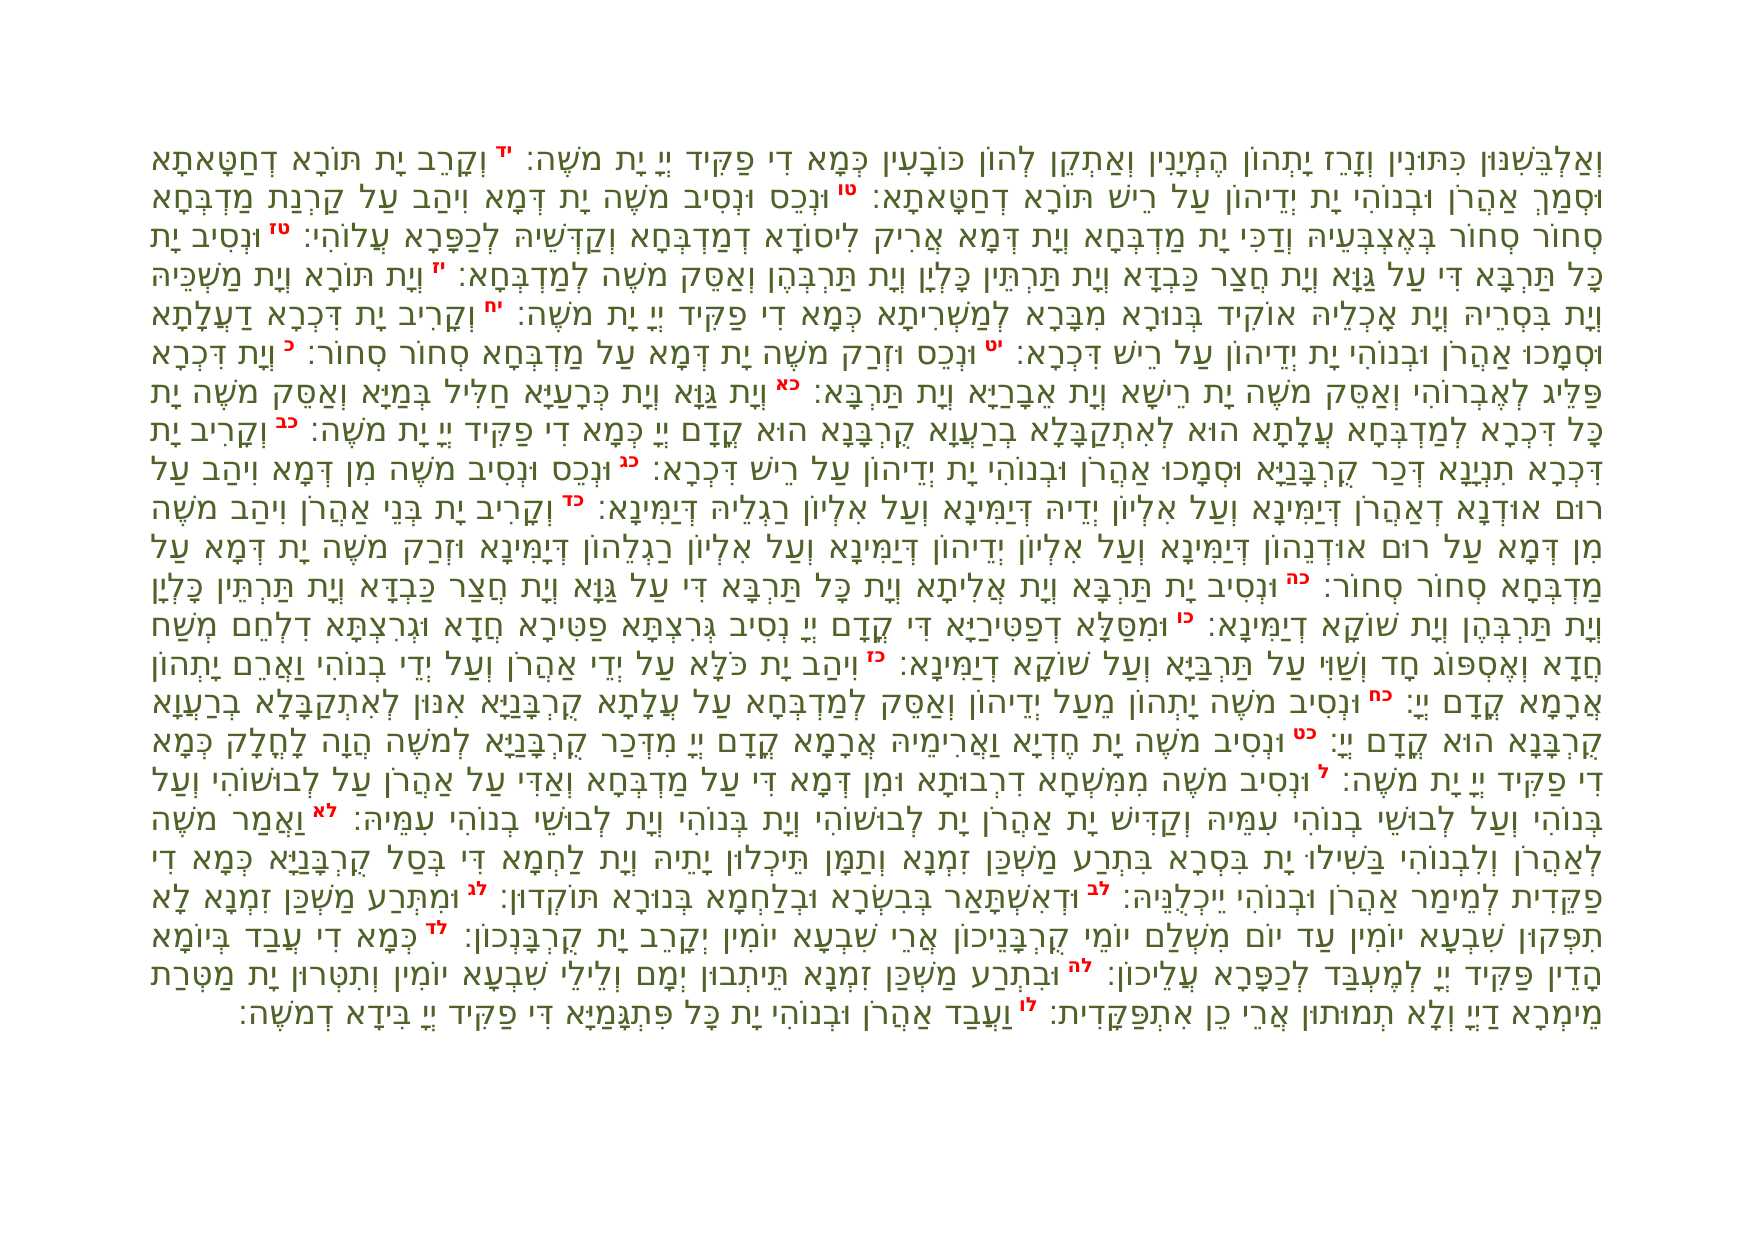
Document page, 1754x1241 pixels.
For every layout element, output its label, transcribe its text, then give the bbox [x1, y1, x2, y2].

text וְאַלְבֵּשִׁנּוּן כִּתּוּנִין וְזָרֵז יָתְהוֹן הֶמְיָנִין וְאַתְקֵן לְהוֹן כּוֹבָעִין כְּמָא דִי פַקִּיד יְיָ יָת משֶׁה׃ יד וְקָרֵב יָת תּוֹרָא דְחַטָּאתָא וּסְמַךְ אַהֲרֹן וּבְנוֹהִי יָת יְדֵיהוֹן עַל רֵישׁ תּוֹרָא דְחַטָּאתָא׃ טו וּנְכֵס וּנְסִיב משֶׁה יָת דְּמָא וִיהַב עַל קַרְנַת מַדְבְּחָא סְחוֹר סְחוֹר בְּאֶצְבְּעֵיהּ וְדַכִּי יָת מַדְבְּחָא וְיָת דְּמָא אֲרִיק לִיסוֹדָא דְמַדְבְּחָא וְקַדְּשֵׁיהּ לְכַפָּרָא עֲלוֹהִי׃ טז וּנְסִיב יָת כָּל תַּרְבָּא דִּי עַל גַּוָּא וְיָת חֲצַר כַּבְדָּא וְיָת תַּרְתֵּין כָּלְיָן וְיָת תַּרְבְּהֶן וְאַסֵּק משֶׁה לְמַדְבְּחָא׃ יז וְיָת תּוֹרָא וְיָת מַשְׁכֵּיהּ וְיָת בִּסְרֵיהּ וְיָת אָכְלֵיהּ אוֹקִיד בְּנוּרָא מִבָּרָא לְמַשְׁרִיתָא כְּמָא דִי פַקִּיד יְיָ יָת משֶׁה׃ יח וְקָרִיב יָת דִּכְרָא דַעֲלָתָא וּסְמָכוּ אַהֲרֹן וּבְנוֹהִי יָת יְדֵיהוֹן עַל רֵישׁ דִּכְרָא׃ יט וּנְכֵס וּזְרַק משֶׁה יָת דְּמָא עַל מַדְבְּחָא סְחוֹר סְחוֹר׃ כ וְיָת דִּכְרָא פַּלֵּיג לְאֶבְרוֹהִי וְאַסֵּק משֶׁה יָת רֵישָׁא וְיָת אֵבָרַיָּא וְיָת תַּרְבָּא׃ כא וְיָת גַּוָּא וְיָת כְּרָעַיָּא חַלִּיל בְּמַיָּא וְאַסֵּק משֶׁה יָת כָּל דִּכְרָא לְמַדְבְּחָא עֲלָתָא הוּא לְאִתְקַבָּלָא בְרַעֲוָא קֻרְבָּנָא הוּא קֳדָם יְיָ כְּמָא דִי פַקִּיד יְיָ יָת משֶׁה׃ כב וְקָרִיב יָת דִּכְרָא תִנְיָנָא דְּכַר קֻרְבָּנַיָּא וּסְמָכוּ אַהֲרֹן וּבְנוֹהִי יָת יְדֵיהוֹן עַל רֵישׁ דִּכְרָא׃ כג וּנְכֵס וּנְסִיב משֶׁה מִן דְּמָא וִיהַב עַל רוּם אוּדְנָא דְאַהֲרֹן דְּיַמִּינָא וְעַל אִלְיוֹן יְדֵיהּ דְּיַמִּינָא וְעַל אִלְיוֹן רַגְלֵיהּ דְּיַמִּינָא׃ כד וְקָרִיב יָת בְּנֵי אַהֲרֹן וִיהַב משֶׁה מִן דְּמָא עַל רוּם אוּדְנֵהוֹן דְּיַמִּינָא וְעַל אִלְיוֹן יְדֵיהוֹן דְּיַמִּינָא וְעַל אִלְיוֹן רַגְלֵהוֹן דְּיָמִּינָא וּזְרַק משֶׁה יָת דְּמָא עַל מַדְבְּחָא סְחוֹר סְחוֹר׃ כה וּנְסִיב יָת תַּרְבָּא וְיָת אֲלִיתָא וְיָת כָּל תַּרְבָּא דִּי עַל גַּוָּא וְיָת חֲצַר כַּבְדָּא וְיָת תַּרְתֵּין כָּלְיָן וְיָת תַּרְבְּהֶן וְיָת שׁוֹקָא דְיַמִּינָא׃ כו וּמִסַּלָּא דְפַטִּירַיָּא דִּי קֳדָם יְיָ נְסִיב גְּרִצְתָּא פַטִּירָא חֲדָא וּגְרִצְתָּא דִלְחֵם מְשַׁח חֲדָא וְאֶסְפּוֹג חָד וְשַׁוִּי עַל תַּרְבַּיָּא וְעַל שׁוֹקָא דְיַמִּינָא׃ כז וִיהַב יָת כֹּלָּא עַל יְדֵי אַהֲרֹן וְעַל יְדֵי בְנוֹהִי וַאֲרֵם יָתְהוֹן אֲרָמָא קֳדָם יְיָ׃ כח וּנְסִיב משֶׁה יָתְהוֹן מֵעַל יְדֵיהוֹן וְאַסֵּק לְמַדְבְּחָא עַל עֲלָתָא קֻרְבָּנַיָּא אִנּוּן לְאִתְקַבָּלָא בְרַעֲוָא קֻרְבָּנָא הוּא קֳדָם יְיָ׃ כט וּנְסִיב משֶׁה יָת חֶדְיָא וַאֲרִימֵיהּ אֲרָמָא קֳדָם יְיָ מִדְּכַר קֻרְבָּנַיָּא לְמשֶׁה הֲוָה לָחֳלָק כְּמָא דִי פַקִּיד יְיָ יָת משֶׁה׃ ל וּנְסִיב משֶׁה מִמִּשְׁחָא דִרְבוּתָא וּמִן דְּמָא דִּי עַל מַדְבְּחָא וְאַדִּי עַל אַהֲרֹן עַל לְבוּשׁוֹהִי וְעַל בְּנוֹהִי וְעַל לְבוּשֵׁי בְנוֹהִי עִמֵּיהּ וְקַדִּישׁ יָת אַהֲרֹן יָת לְבוּשׁוֹהִי וְיָת בְּנוֹהִי וְיָת לְבוּשֵׁי בְנוֹהִי עִמֵּיהּ׃ לא וַאֲמַר משֶׁה לְאַהֲרֹן וְלִבְנוֹהִי בַּשִּׁילוּ יָת בִּסְרָא בִּתְרַע מַשְׁכַּן זִמְנָא וְתַמָּן תֵּיכְלוּן יָתֵיהּ וְיָת לַחְמָא דִּי בְּסַל קֻרְבָּנַיָּא כְּמָא דִי פַקֵּדִית לְמֵימַר אַהֲרֹן וּבְנוֹהִי יֵיכְלֻנֵּיהּ׃ לב וּדְאִשְׁתָּאַר בְּבִשְׂרָא וּבְלַחְמָא בְּנוּרָא תּוֹקְדוּן׃ לג וּמִתְּרַע מַשְׁכַּן זִמְנָא לָא תִפְּקוּן שִׁבְעָא יוֹמִין עַד יוֹם מִשְׁלַם יוֹמֵי קֻרְבָּנֵיכוֹן אֲרֵי שִׁבְעָא יוֹמִין יְקָרֵב יָת קֻרְבָּנְכוֹן׃ לד כְּמָא דִי עֲבַד בְּיוֹמָא הָדֵין פַּקִּיד יְיָ לְמֶעְבַּד לְכַפָּרָא עֲלֵיכוֹן׃ לה וּבִתְרַע מַשְׁכַּן זִמְנָא תֵּיתְבוּן יְמָם וְלֵילֵי שִׁבְעָא יוֹמִין וְתִטְּרוּן יָת מַטְּרַת מֵימְרָא דַיְיָ וְלָא תְמוּתוּן אֲרֵי כֵן אִתְפַּקָּדִית׃ לו וַעֲבַד אַהֲרֹן וּבְנוֹהִי יָת כָּל פִּתְגָּמַיָּא דִּי פַקִּיד יְיָ בִּידָא דְמשֶׁה׃ [150, 139, 1604, 1033]
